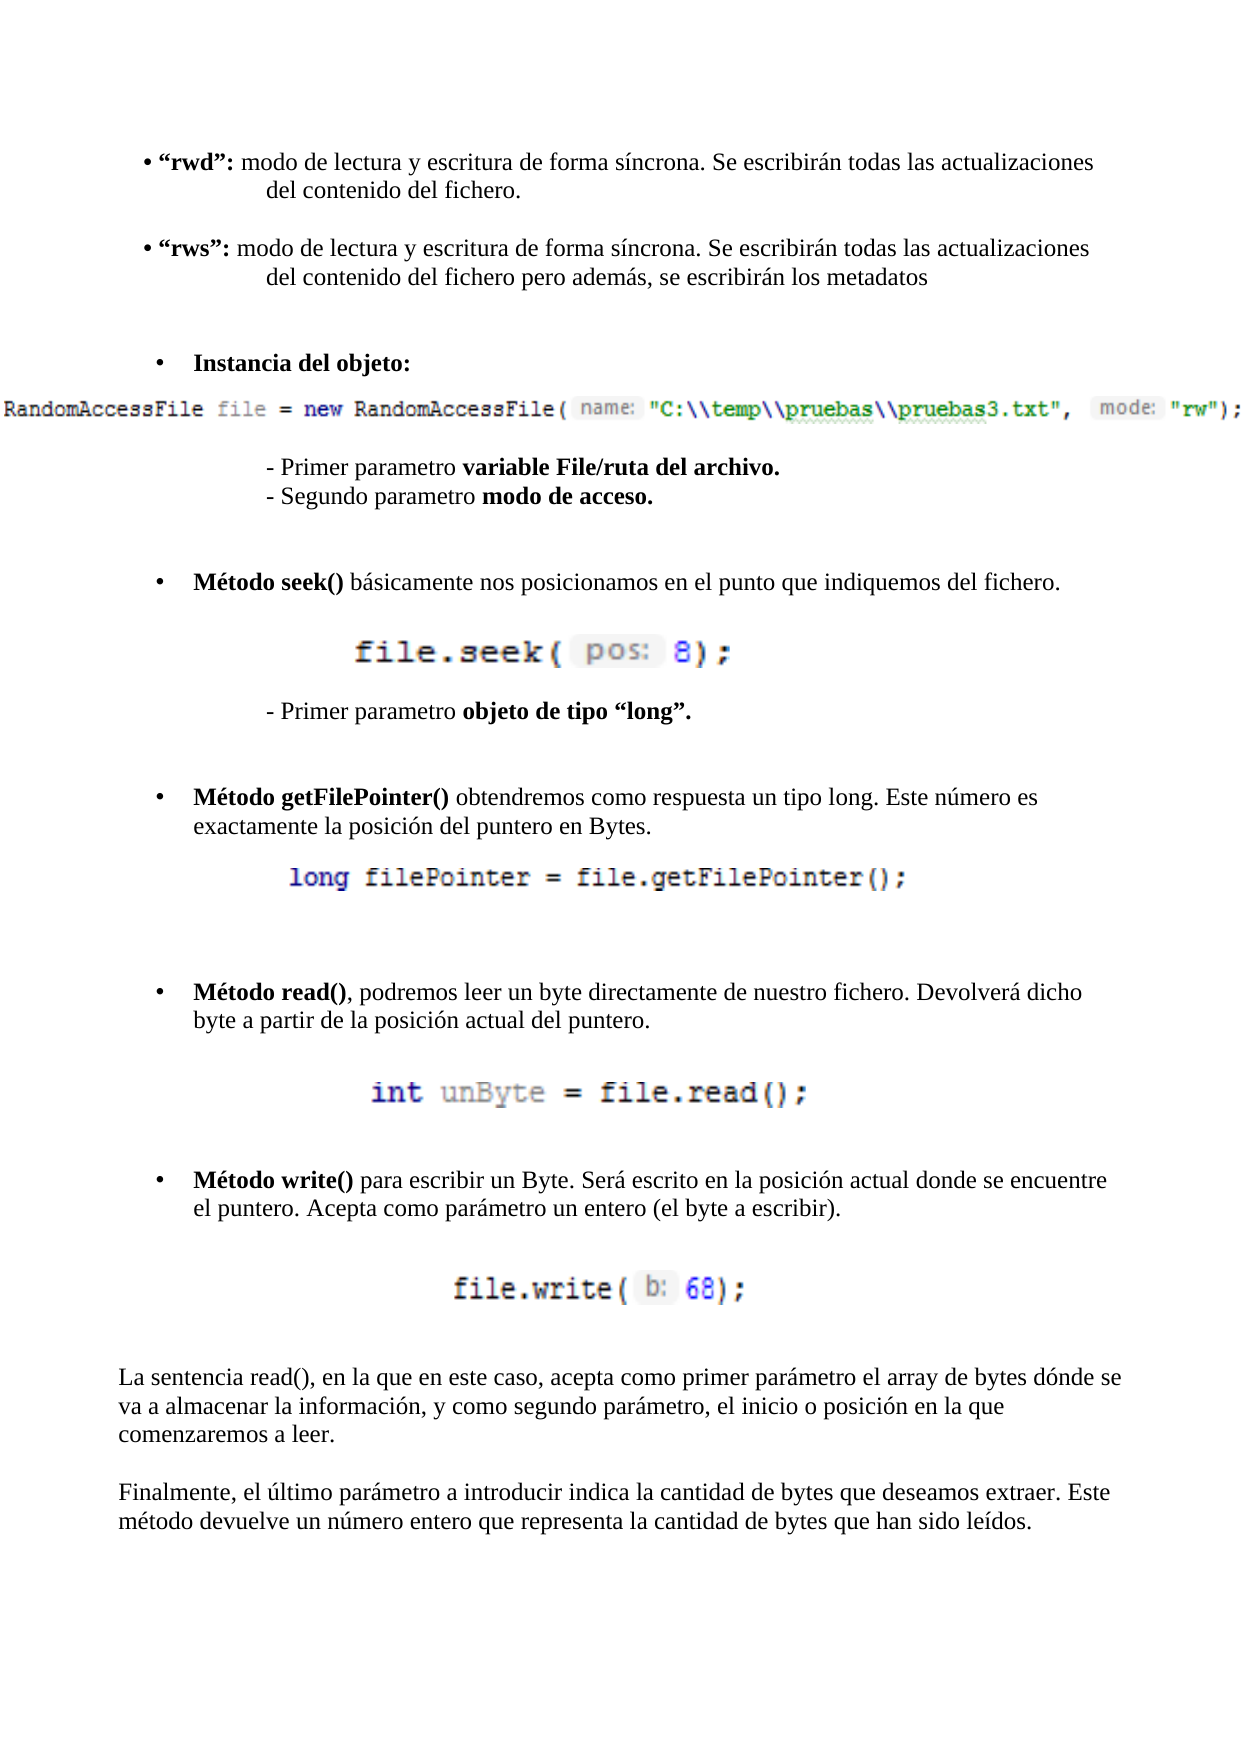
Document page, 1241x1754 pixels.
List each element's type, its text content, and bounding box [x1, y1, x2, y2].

picture [453, 1270, 744, 1305]
text - Primer parametro variable File/ruta del archivo. [118, 452, 1122, 481]
text Finalmente, el último parámetro a introducir indica la cantidad de bytes que deseamos extraer. Este método devuelve un número entero que representa la cantidad de bytes que han sido leídos. [118, 1477, 1122, 1534]
text - Segundo parametro modo de acceso. [118, 481, 1122, 510]
list Método getFilePointer() obtendremos como respuesta un tipo long. Este número es exactamente la posición del puntero en Bytes. [156, 782, 1122, 840]
picture [354, 634, 730, 668]
list Método seek() básicamente nos posicionamos en el punto que indiquemos del fichero. [156, 567, 1122, 596]
text • “rwd”: modo de lectura y escritura de forma síncrona. Se escribirán todas las actualizaciones del contenido del fichero. [118, 147, 1122, 204]
text • “rws”: modo de lectura y escritura de forma síncrona. Se escribirán todas las actualizaciones del contenido del fichero pero además, se escribirán los metadatos [118, 233, 1122, 291]
text La sentencia read(), en la que en este caso, acepta como primer parámetro el array de bytes dónde se va a almacenar la información, y como segundo parámetro, el inicio o posición en la que comenzaremos a leer. [118, 1362, 1122, 1448]
text - Primer parametro objeto de tipo “long”. [118, 696, 1122, 725]
picture [371, 1082, 806, 1108]
list Método read(), podremos leer un byte directamente de nuestro fichero. Devolverá dicho byte a partir de la posición actual del puntero. [156, 977, 1122, 1034]
picture [289, 868, 905, 891]
picture [4, 396, 1241, 424]
list Método write() para escribir un Byte. Será escrito en la posición actual donde se encuentre el puntero. Acepta como parámetro un entero (el byte a escribir). [156, 1165, 1122, 1222]
list Instancia del objeto: [156, 348, 1122, 377]
